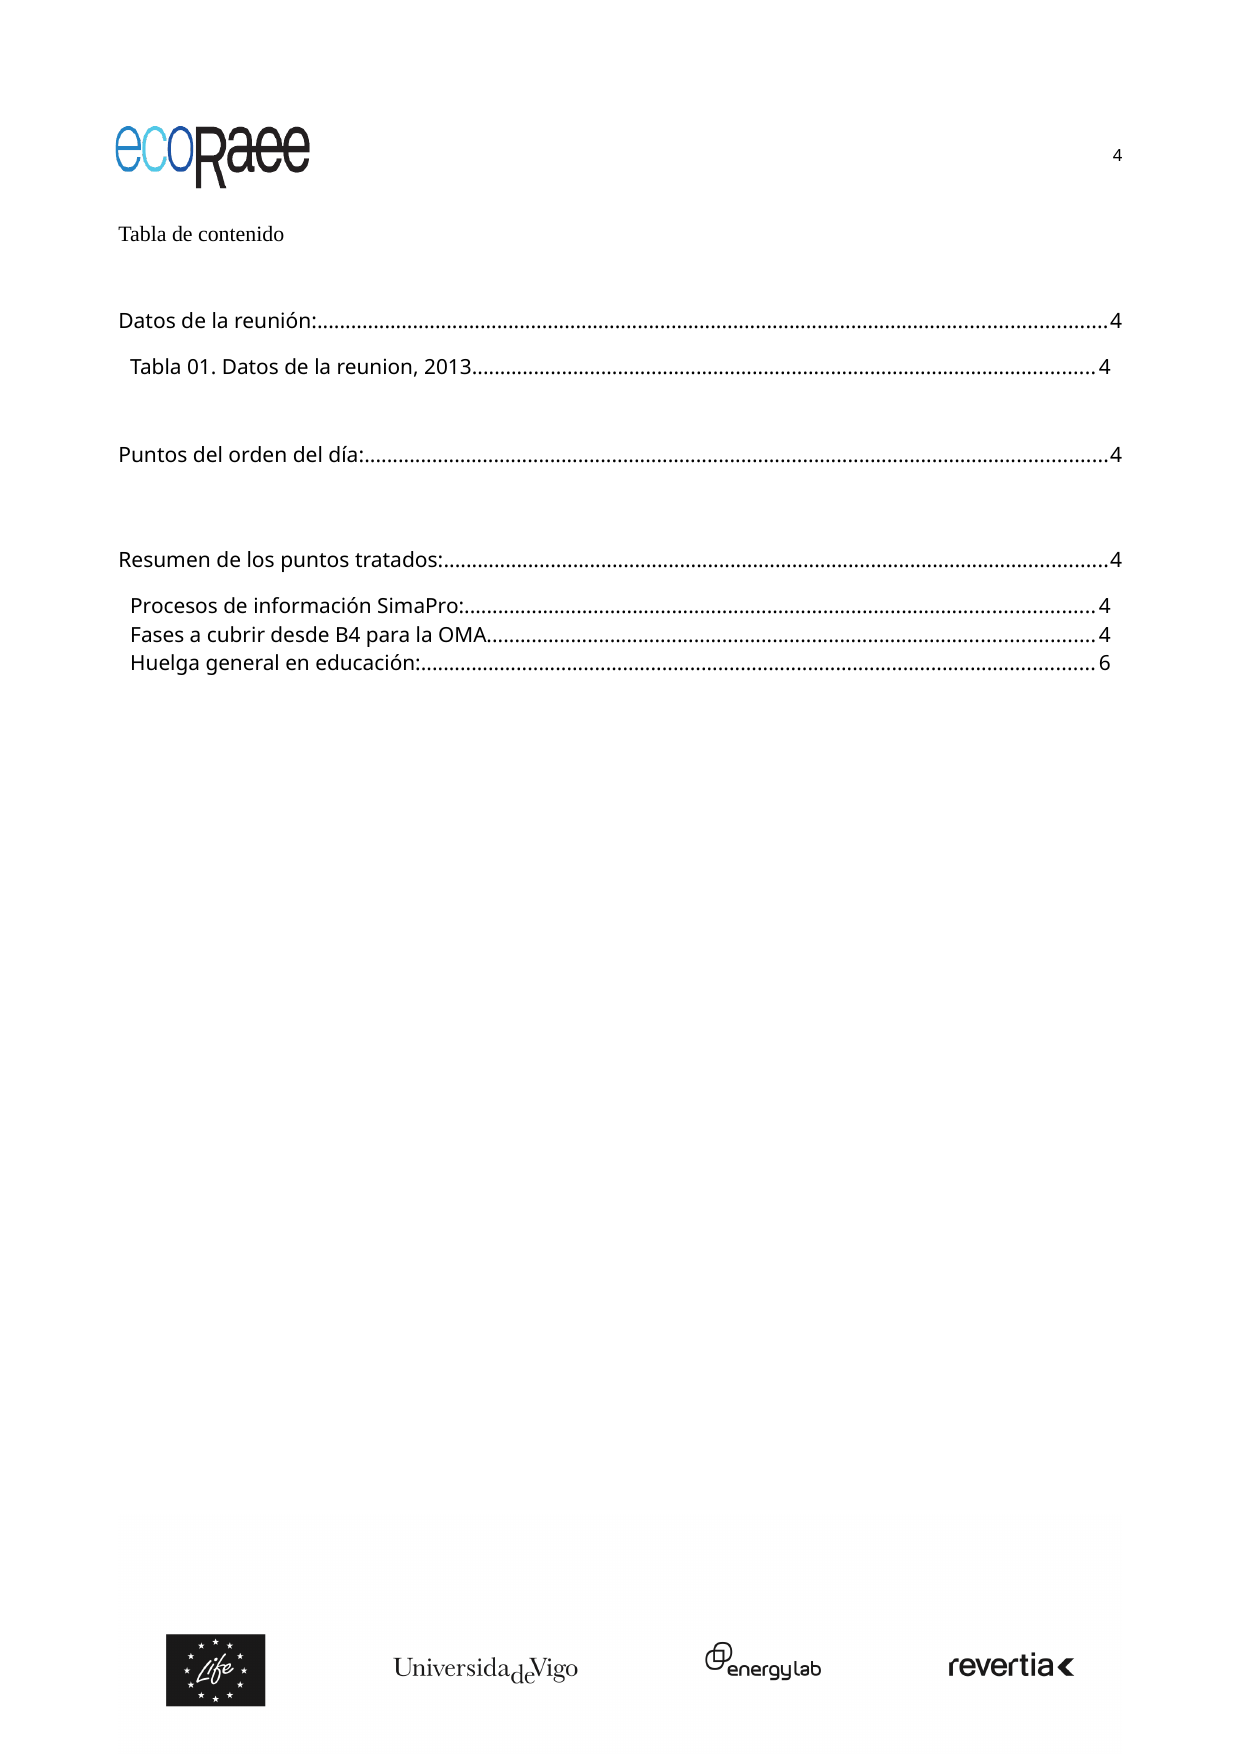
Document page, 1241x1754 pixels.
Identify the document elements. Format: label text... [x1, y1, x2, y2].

text Procesos de información SimaPro: 4 [118, 591, 1122, 620]
text Fases a cubrir desde B4 para la OMA. 4 [118, 620, 1122, 648]
picture [118, 1514, 1123, 1754]
text Puntos del orden del día: 4 [118, 439, 1122, 468]
text Tabla 01. Datos de la reunion, 2013 4 [118, 352, 1122, 381]
text Huelga general en educación: 6 [118, 648, 1122, 677]
picture [114, 124, 311, 190]
text Tabla de contenido [118, 221, 1122, 247]
text Datos de la reunión: 4 [118, 306, 1122, 334]
text Resumen de los puntos tratados: 4 [118, 545, 1122, 574]
